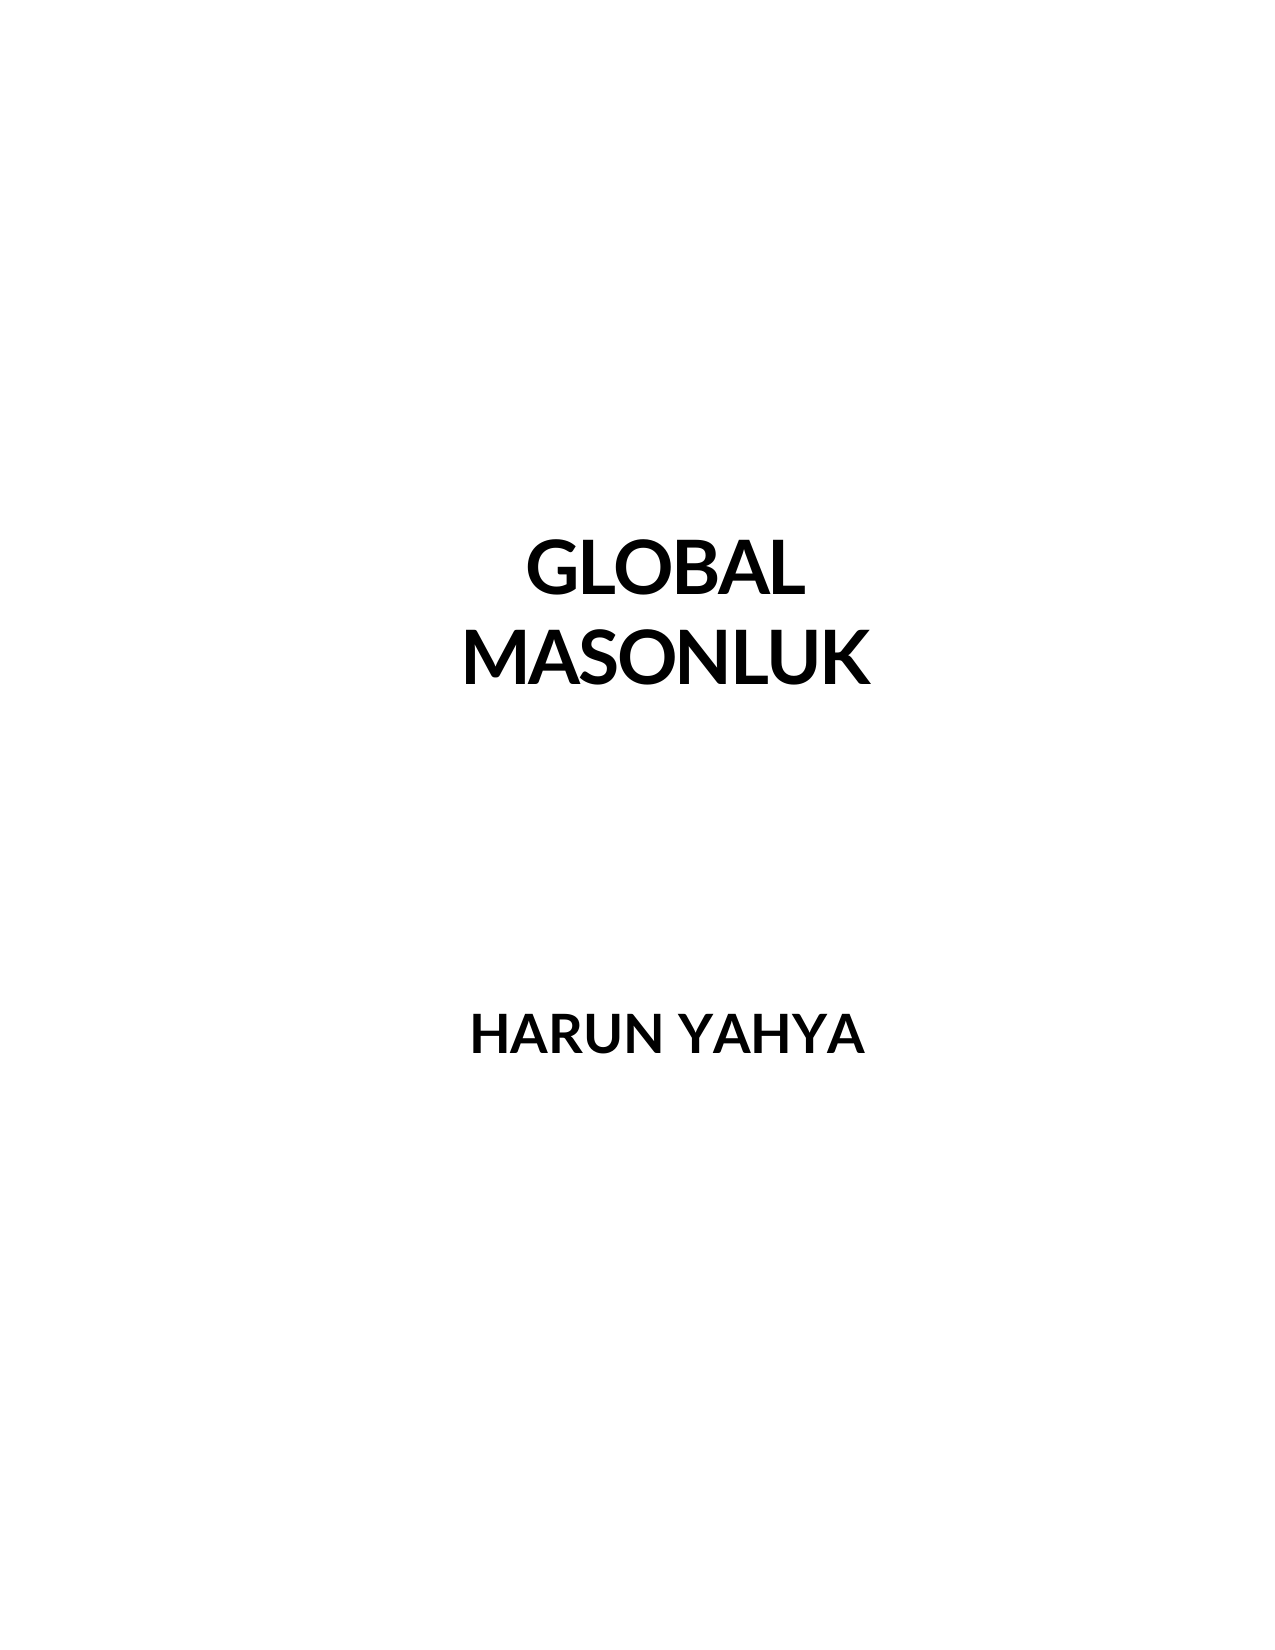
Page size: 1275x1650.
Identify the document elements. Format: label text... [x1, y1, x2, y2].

subtitle HARUN YAHYA [187, 1000, 1087, 1065]
text MASONLUK [187, 610, 1087, 700]
text GLOBAL [187, 520, 1087, 610]
